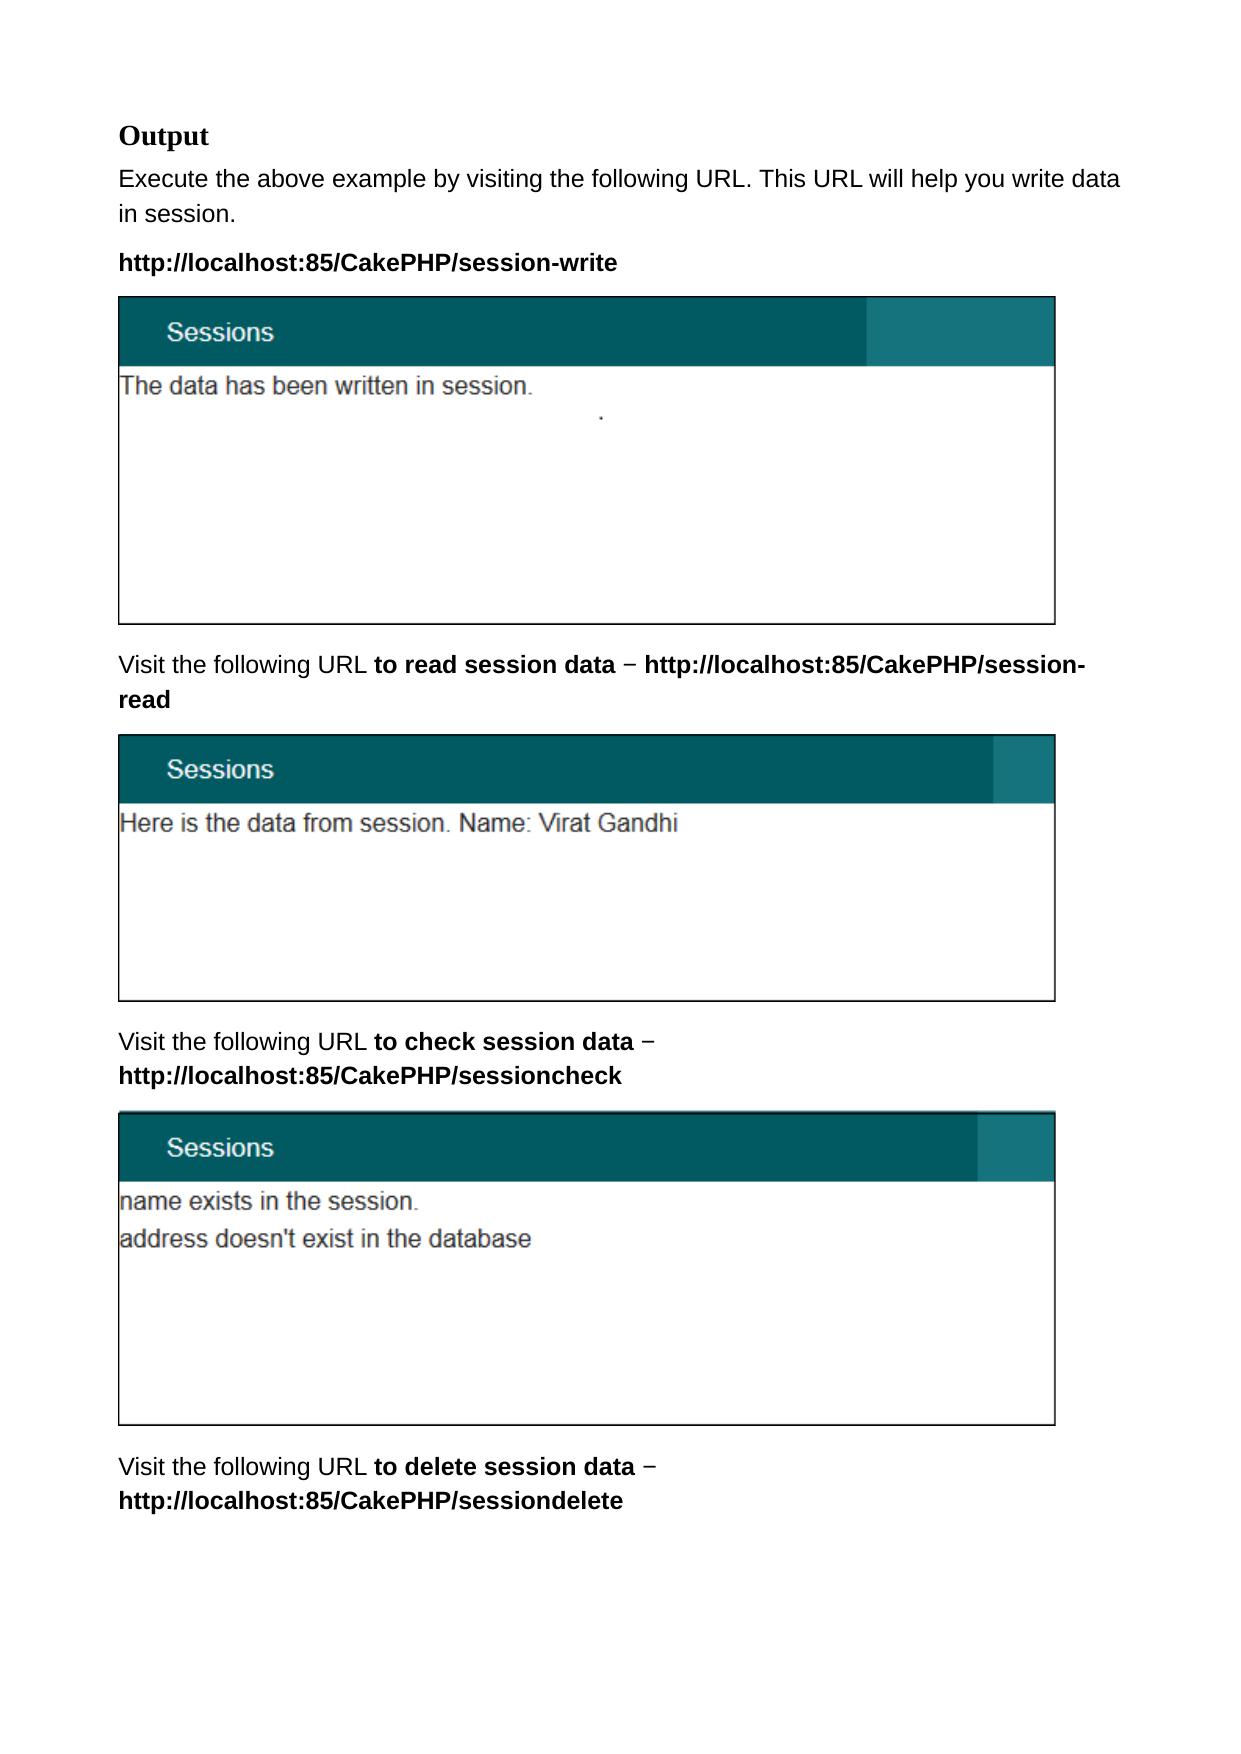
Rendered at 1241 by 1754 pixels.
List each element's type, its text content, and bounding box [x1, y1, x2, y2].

picture [118, 1110, 1056, 1426]
picture [118, 734, 1056, 1002]
text Visit the following URL to read session data − http://localhost:85/CakePHP/session-read [118, 651, 1122, 714]
text Visit the following URL to check session data − http://localhost:85/CakePHP/sessioncheck [118, 1027, 1122, 1090]
text http://localhost:85/CakePHP/session-write [118, 248, 1122, 276]
text Execute the above example by visiting the following URL. This URL will help you write data in session. [118, 164, 1122, 227]
text Visit the following URL to delete session data − http://localhost:85/CakePHP/sessiondelete [118, 1452, 1122, 1515]
subtitle Output [118, 118, 1122, 152]
picture [118, 296, 1056, 625]
